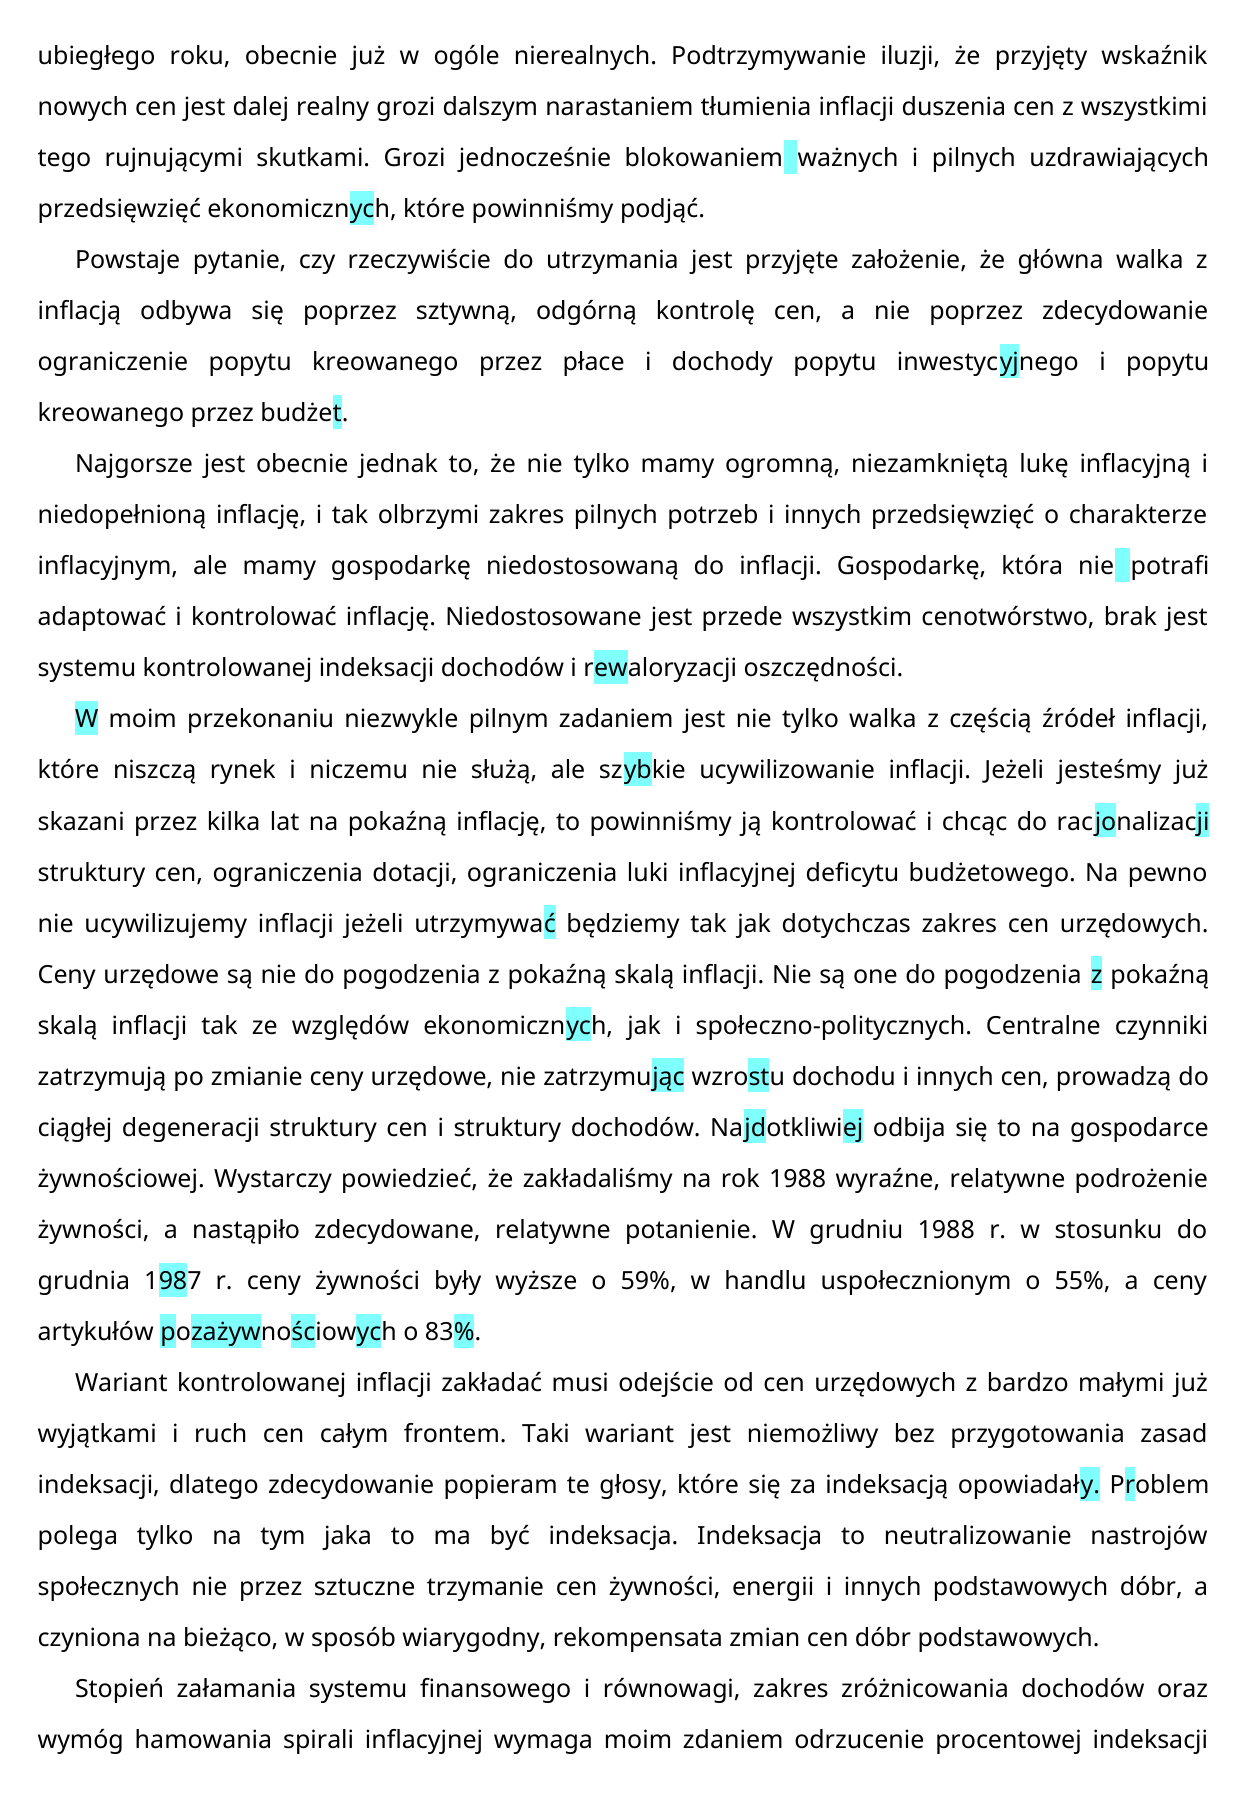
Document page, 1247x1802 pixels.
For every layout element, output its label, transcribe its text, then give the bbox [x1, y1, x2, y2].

text Powstaje pytanie, czy rzeczywiście do utrzymania jest przyjęte założenie, że główna walka z inflacją odbywa się poprzez sztywną, odgórną kontrolę cen, a nie poprzez zdecydowanie ograniczenie popytu kreowanego przez płace i dochody popytu inwestycyjnego i popytu kreowanego przez budżet. [37, 242, 1209, 429]
text Najgorsze jest obecnie jednak to, że nie tylko mamy ogromną, niezamkniętą lukę inflacyjną i niedopełnioną inflację, i tak olbrzymi zakres pilnych potrzeb i innych przedsięwzięć o charakterze inflacyjnym, ale mamy gospodarkę niedostosowaną do inflacji. Gospodarkę, która nie potrafi adaptować i kontrolować inflację. Niedostosowane jest przede wszystkim cenotwórstwo, brak jest systemu kontrolowanej indeksacji dochodów i rewaloryzacji oszczędności. [37, 446, 1209, 684]
text W moim przekonaniu niezwykle pilnym zadaniem jest nie tylko walka z częścią źródeł inflacji, które niszczą rynek i niczemu nie służą, ale szybkie ucywilizowanie inflacji. Jeżeli jesteśmy już skazani przez kilka lat na pokaźną inflację, to powinniśmy ją kontrolować i chcąc do racjonalizacji struktury cen, ograniczenia dotacji, ograniczenia luki inflacyjnej deficytu budżetowego. Na pewno nie ucywilizujemy inflacji jeżeli utrzymywać będziemy tak jak dotychczas zakres cen urzędowych. Ceny urzędowe są nie do pogodzenia z pokaźną skalą inflacji. Nie są one do pogodzenia z pokaźną skalą inflacji tak ze względów ekonomicznych, jak i społeczno-politycznych. Centralne czynniki zatrzymują po zmianie ceny urzędowe, nie zatrzymując wzrostu dochodu i innych cen, prowadzą do ciągłej degeneracji struktury cen i struktury dochodów. Najdotkliwiej odbija się to na gospodarce żywnościowej. Wystarczy powiedzieć, że zakładaliśmy na rok 1988 wyraźne, relatywne podrożenie żywności, a nastąpiło zdecydowane, relatywne potanienie. W grudniu 1988 r. w stosunku do grudnia 1987 r. ceny żywności były wyższe o 59%, w handlu uspołecznionym o 55%, a ceny artykułów pozażywnościowych o 83%. [37, 701, 1209, 1348]
text Wariant kontrolowanej inflacji zakładać musi odejście od cen urzędowych z bardzo małymi już wyjątkami i ruch cen całym frontem. Taki wariant jest niemożliwy bez przygotowania zasad indeksacji, dlatego zdecydowanie popieram te głosy, które się za indeksacją opowiadały. Problem polega tylko na tym jaka to ma być indeksacja. Indeksacja to neutralizowanie nastrojów społecznych nie przez sztuczne trzymanie cen żywności, energii i innych podstawowych dóbr, a czyniona na bieżąco, w sposób wiarygodny, rekompensata zmian cen dóbr podstawowych. [37, 1364, 1209, 1654]
text Stopień załamania systemu finansowego i równowagi, zakres zróżnicowania dochodów oraz wymóg hamowania spirali inflacyjnej wymaga moim zdaniem odrzucenie procentowej indeksacji [37, 1671, 1209, 1756]
text ubiegłego roku, obecnie już w ogóle nierealnych. Podtrzymywanie iluzji, że przyjęty wskaźnik nowych cen jest dalej realny grozi dalszym narastaniem tłumienia inflacji duszenia cen z wszystkimi tego rujnującymi skutkami. Grozi jednocześnie blokowaniem ważnych i pilnych uzdrawiających przedsięwzięć ekonomicznych, które powinniśmy podjąć. [37, 37, 1209, 225]
